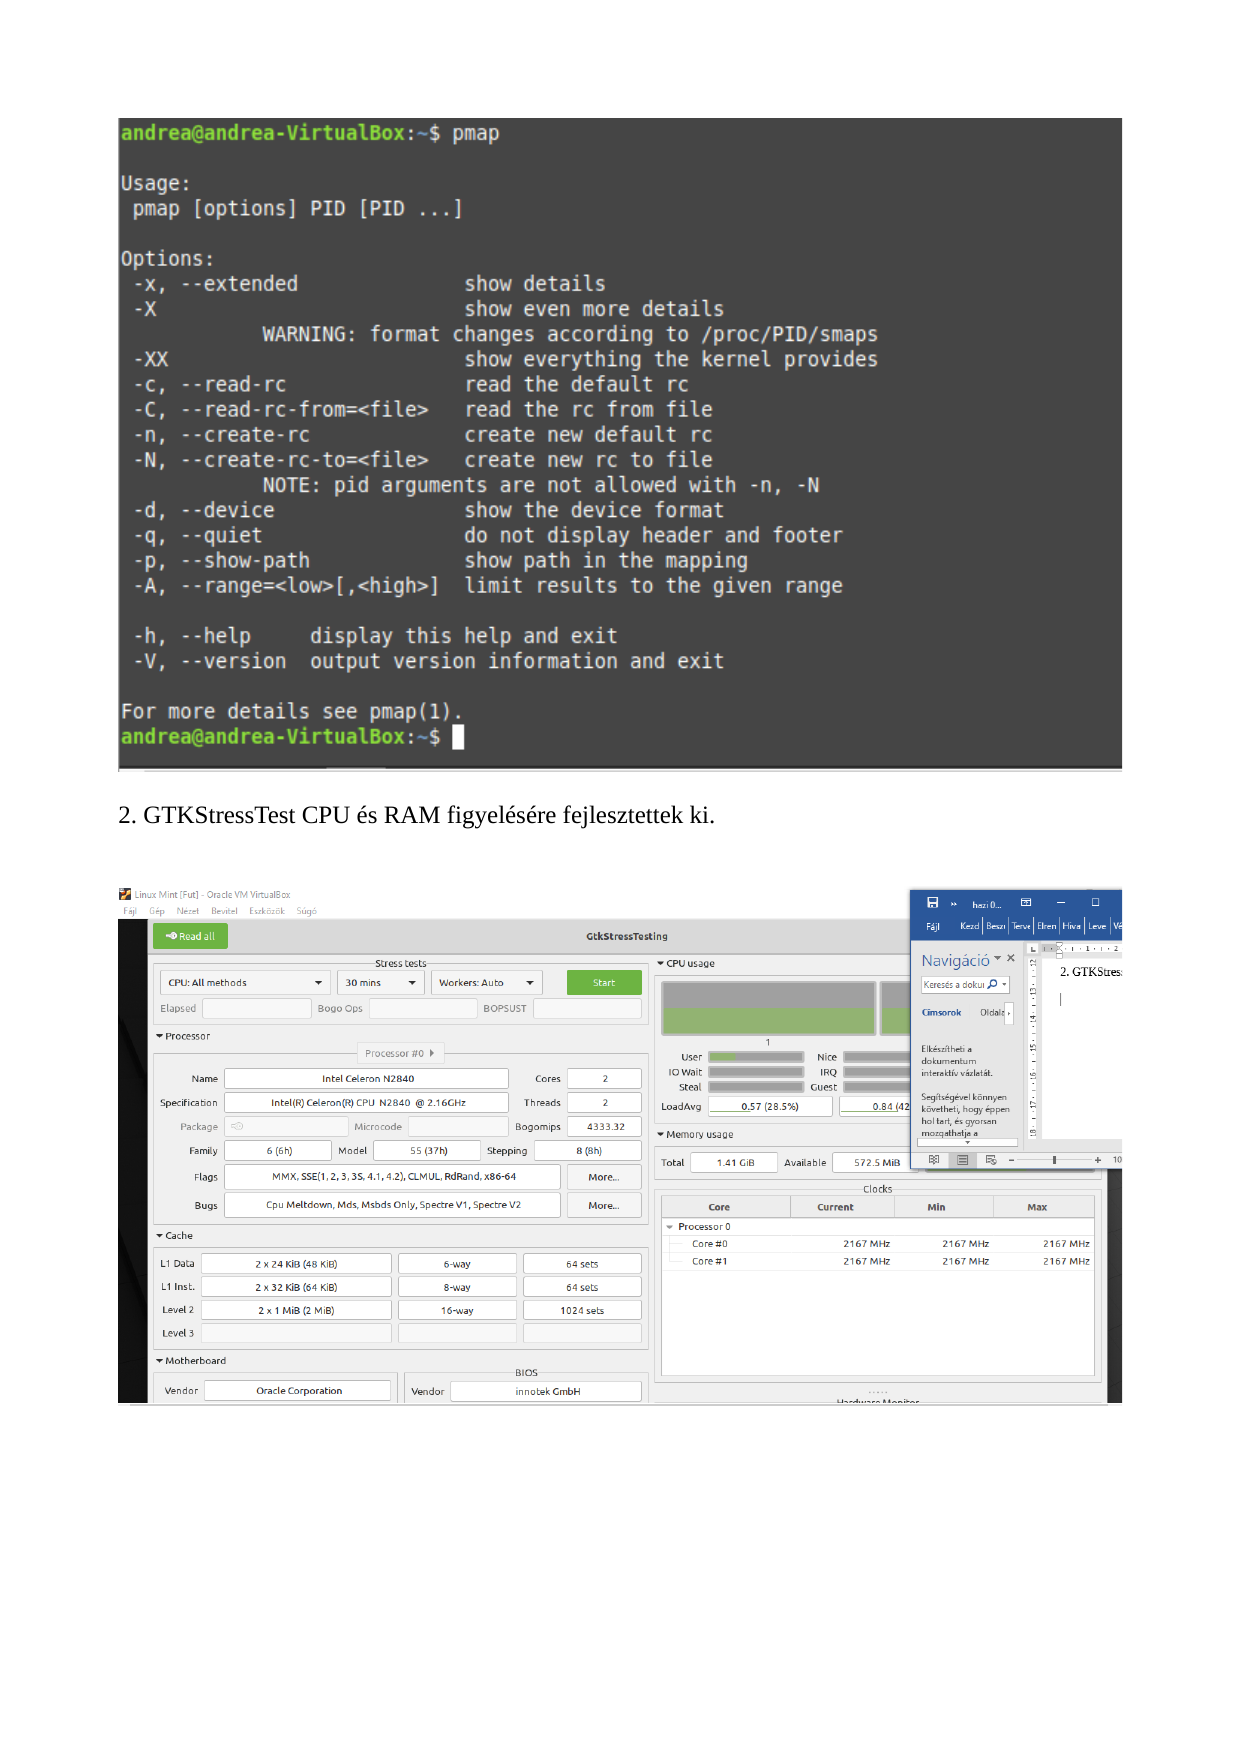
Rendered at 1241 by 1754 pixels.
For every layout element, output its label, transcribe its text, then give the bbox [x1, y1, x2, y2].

picture [118, 118, 1123, 772]
picture [118, 886, 1123, 1406]
text 2. GTKStressTest CPU és RAM figyelésére fejlesztettek ki. [118, 800, 1122, 829]
